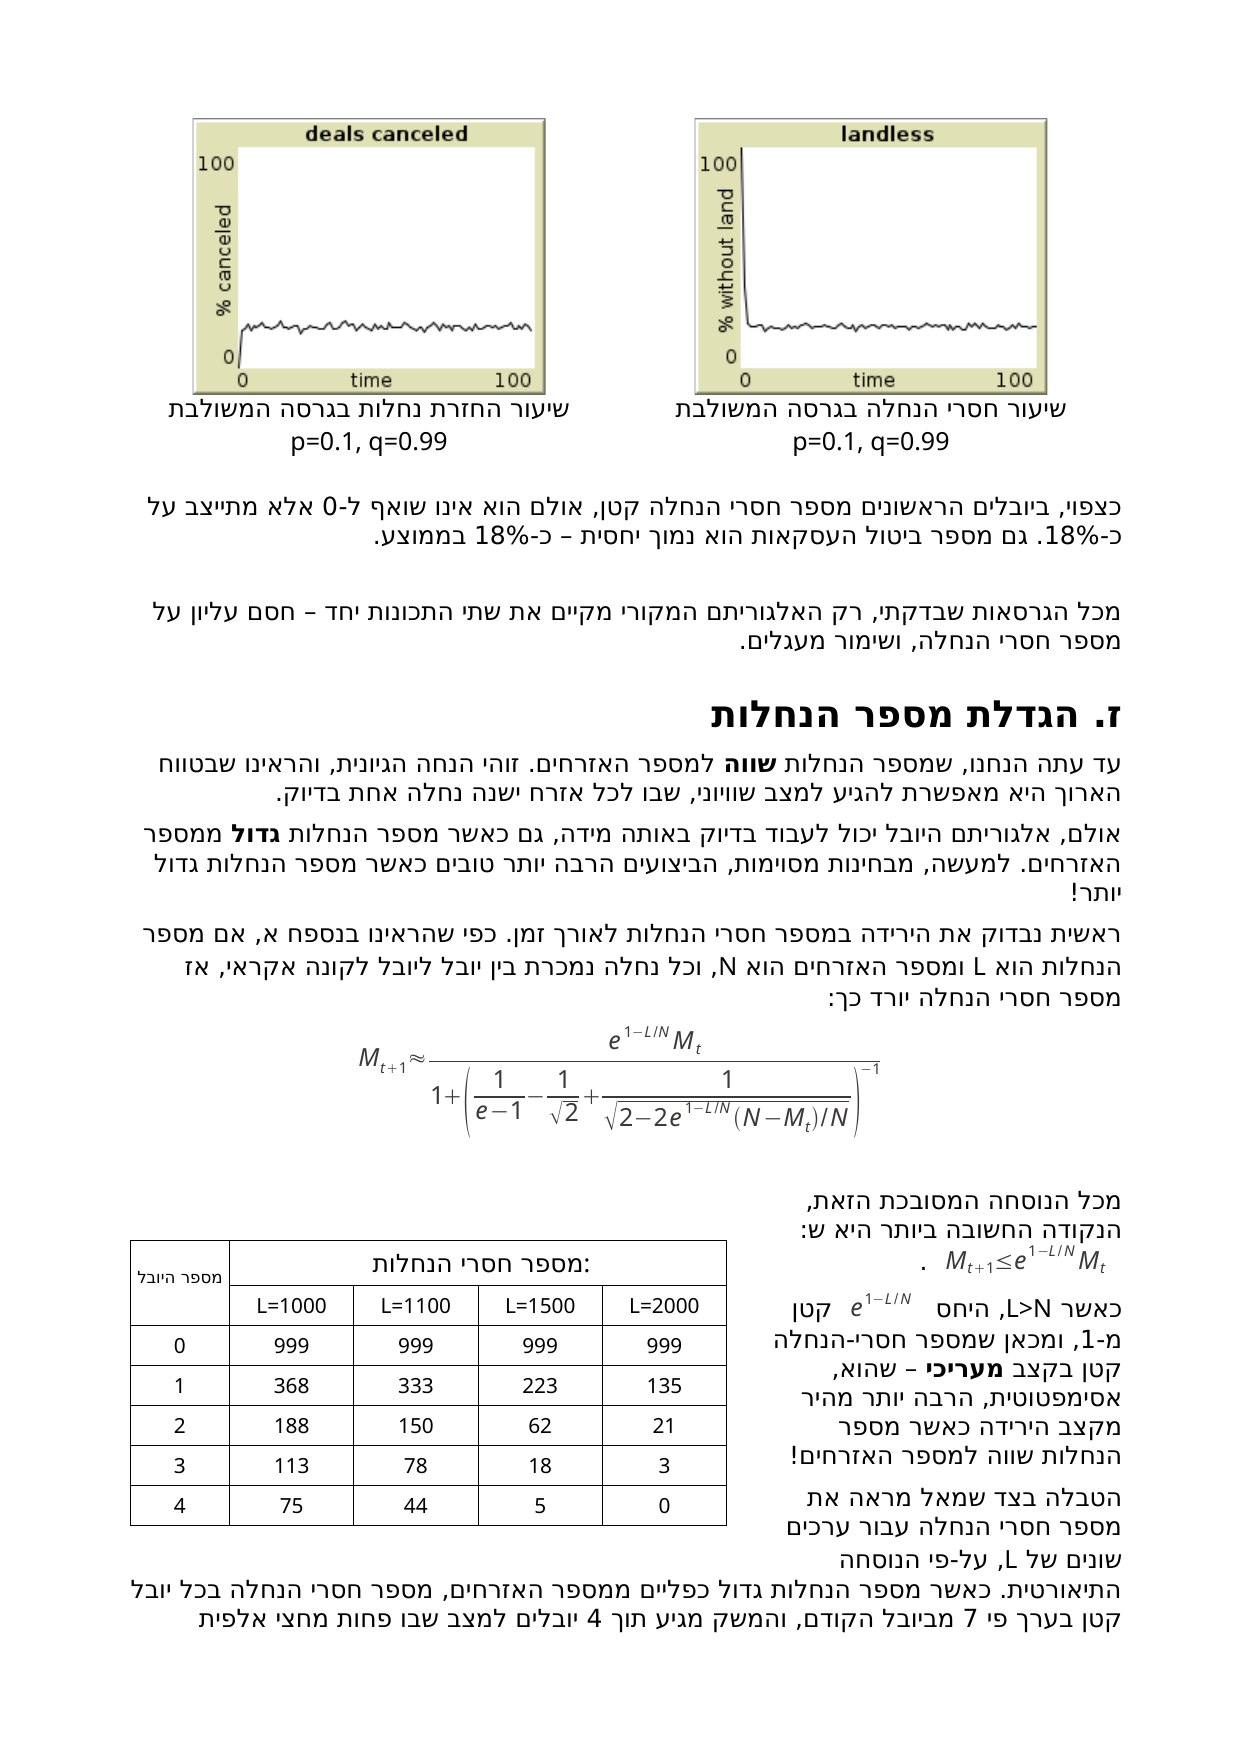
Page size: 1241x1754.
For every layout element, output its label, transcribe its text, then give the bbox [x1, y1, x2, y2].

table_cell 999 [230, 1326, 353, 1365]
table_cell L=1100 [354, 1286, 478, 1325]
table_cell L=1000 [230, 1286, 353, 1325]
table_header מספר היובל [131, 1241, 229, 1325]
text מכל הגרסאות שבדקתי, רק האלגוריתם המקורי מקיים את שתי התכונות יחד – חסם עליון על מספר חסרי הנחלה, ושימור מעגלים. [118, 597, 1122, 655]
table_cell 0 [131, 1326, 229, 1365]
text ראשית נבדוק את הירידה במספר חסרי הנחלות לאורך זמן. כפי שהראינו בנספח א, אם מספר הנחלות הוא L ומספר האזרחים הוא N, וכל נחלה נמכרת בין יובל ליובל לקונה אקראי, אז מספר חסרי הנחלה יורד כך: [118, 920, 1122, 1012]
picture [694, 118, 1048, 395]
table_cell 62 [479, 1406, 602, 1445]
text הטבלה בצד שמאל מראה את מספר חסרי הנחלה עבור ערכים שונים של L, על-פי הנוסחה התיאורטית. כאשר מספר הנחלות גדול כפליים ממספר האזרחים, מספר חסרי הנחלה בכל יובל קטן בערך פי 7 מביובל הקודם, והמשק מגיע תוך 4 יובלים למצב שבו פחות מחצי אלפית [118, 1483, 1122, 1634]
subtitle ז. הגדלת מספר הנחלות [118, 693, 1122, 736]
table_header מספר חסרי הנחלות: [230, 1241, 726, 1285]
table_cell L=1500 [479, 1286, 602, 1325]
table_cell 3 [131, 1446, 229, 1485]
text כצפוי, ביובלים הראשונים מספר חסרי הנחלה קטן, אולם הוא אינו שואף ל-0 אלא מתייצב על כ-18%. גם מספר ביטול העסקאות הוא נמוך יחסית – כ-18% בממוצע. [118, 492, 1122, 550]
table_cell 78 [354, 1446, 478, 1485]
table_cell 223 [479, 1366, 602, 1405]
table_cell 3 [603, 1446, 726, 1485]
table_cell 113 [230, 1446, 353, 1485]
table_cell 150 [354, 1406, 478, 1445]
table_cell 18 [479, 1446, 602, 1485]
table_cell 4 [131, 1486, 229, 1525]
table_cell 368 [230, 1366, 353, 1405]
table_cell 5 [479, 1486, 602, 1525]
text אולם, אלגוריתם היובל יכול לעבוד בדיוק באותה מידה, גם כאשר מספר הנחלות גדול ממספר האזרחים. למעשה, מבחינות מסוימות, הביצועים הרבה יותר טובים כאשר מספר הנחלות גדול יותר! [118, 820, 1122, 907]
table_cell 1 [131, 1366, 229, 1405]
table_cell 999 [479, 1326, 602, 1365]
table_cell 999 [603, 1326, 726, 1365]
table_cell 0 [603, 1486, 726, 1525]
table_cell L=2000 [603, 1286, 726, 1325]
table_cell 135 [603, 1366, 726, 1405]
table_cell 333 [354, 1366, 478, 1405]
table_cell 44 [354, 1486, 478, 1525]
table_cell 75 [230, 1486, 353, 1525]
table_cell 2 [131, 1406, 229, 1445]
table_header שיעור חסרי הנחלה בגרסה המשולבת p=0.1, q=0.99 [620, 118, 1122, 458]
picture [192, 118, 546, 395]
table_cell 188 [230, 1406, 353, 1445]
text עד עתה הנחנו, שמספר הנחלות שווה למספר האזרחים. זוהי הנחה הגיונית, והראינו שבטווח הארוך היא מאפשרת להגיע למצב שוויוני, שבו לכל אזרח ישנה נחלה אחת בדיוק. [118, 749, 1122, 807]
table_cell 21 [603, 1406, 726, 1445]
text כאשר L>N, היחס קטן מ-1, ומכאן שמספר חסרי-הנחלה קטן בקצב מעריכי – שהוא, אסימפטוטית, הרבה יותר מהיר מקצב הירידה כאשר מספר הנחלות שווה למספר האזרחים! [750, 1291, 1122, 1471]
table_cell 999 [354, 1326, 478, 1365]
text מכל הנוסחה המסובכת הזאת, הנקודה החשובה ביותר היא ש: . [118, 1186, 1122, 1559]
table_header שיעור החזרת נחלות בגרסה המשולבת p=0.1, q=0.99 [118, 118, 620, 458]
